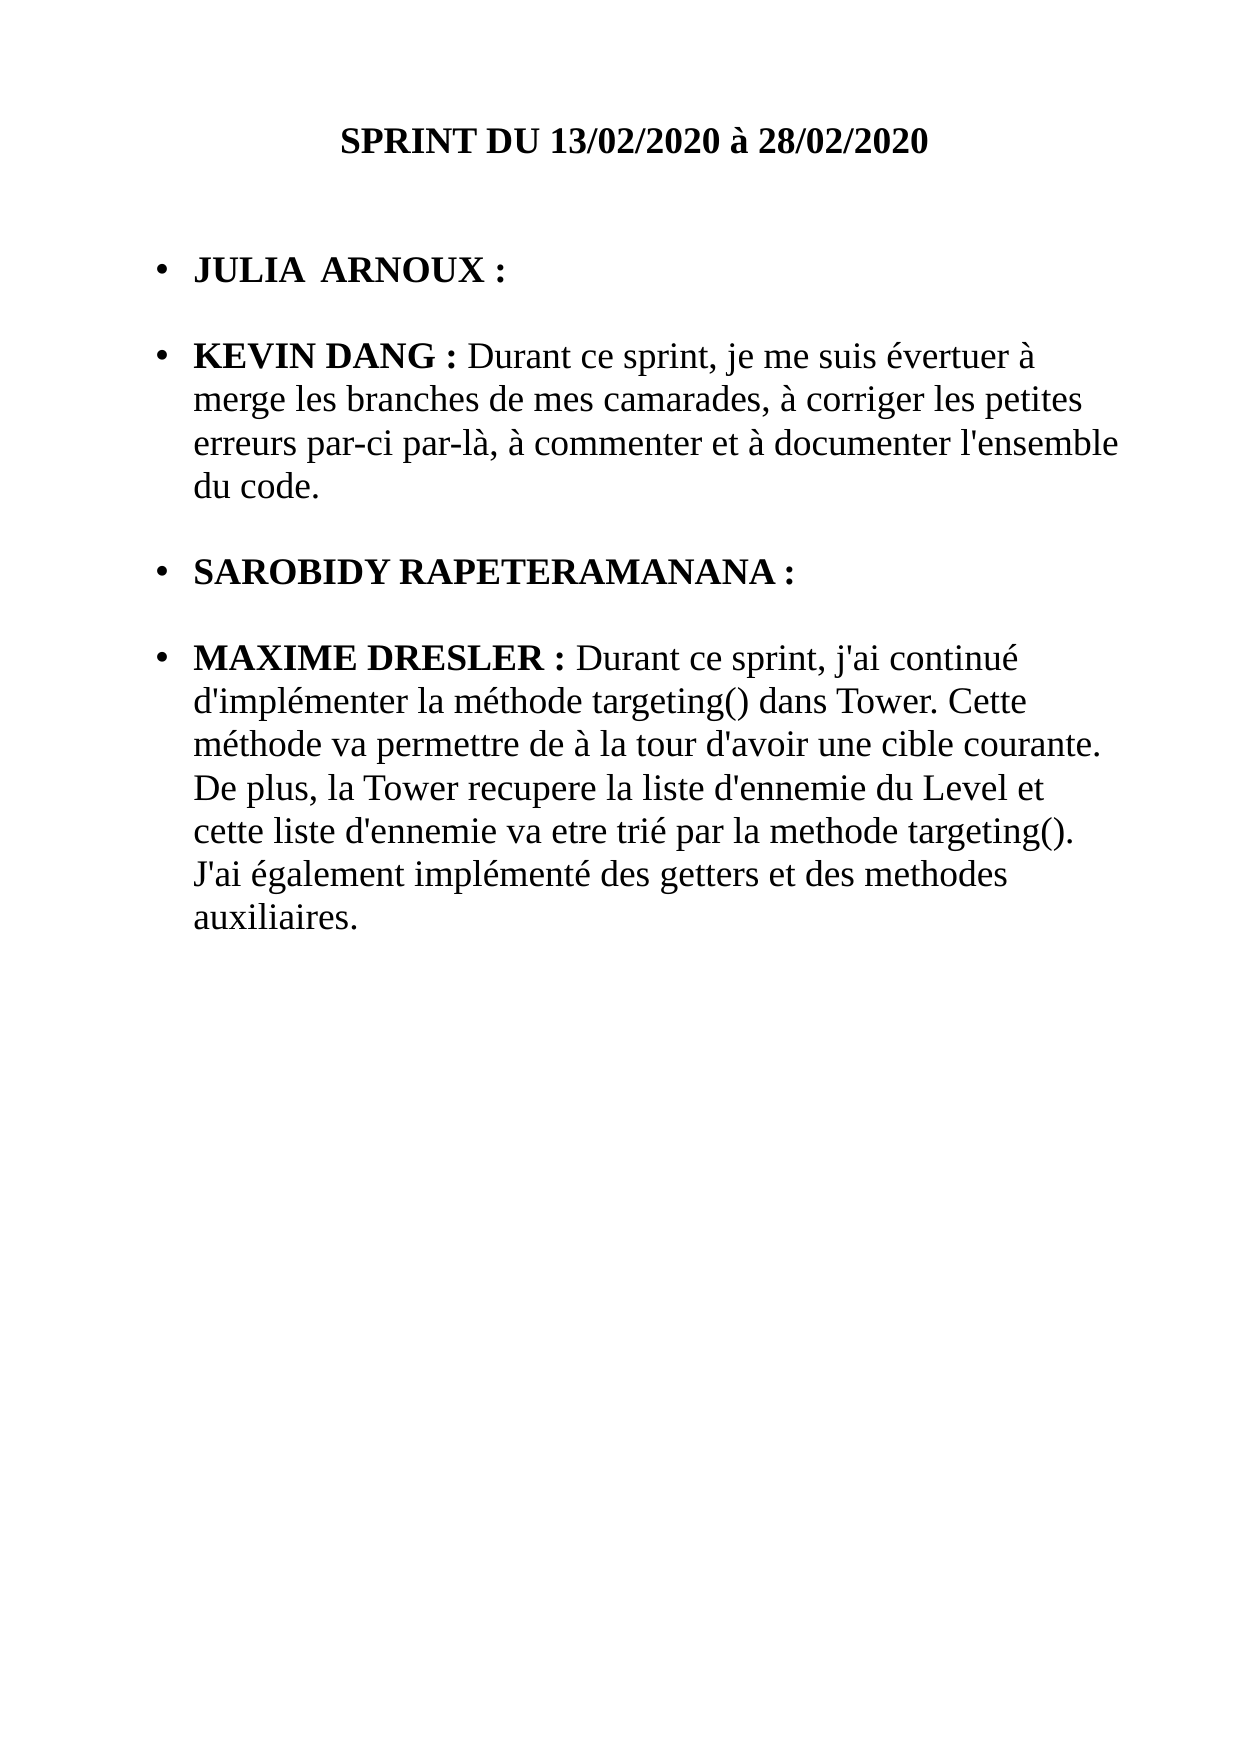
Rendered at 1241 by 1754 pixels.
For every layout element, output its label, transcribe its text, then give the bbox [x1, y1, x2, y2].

list SAROBIDY RAPETERAMANANA : [156, 549, 1122, 592]
text SPRINT DU 13/02/2020 à 28/02/2020 [118, 118, 1122, 161]
list JULIA ARNOUX : [156, 247, 1122, 291]
list KEVIN DANG : Durant ce sprint, je me suis évertuer à merge les branches de mes camarades, à corriger les petites erreurs par-ci par-là, à commenter et à documenter l'ensemble du code. [156, 334, 1122, 506]
list De plus, la Tower recupere la liste d'ennemie du Level et cette liste d'ennemie va etre trié par la methode targeting(). J'ai également implémenté des getters et des methodes auxiliaires. [156, 765, 1122, 937]
list MAXIME DRESLER : Durant ce sprint, j'ai continué d'implémenter la méthode targeting() dans Tower. Cette méthode va permettre de à la tour d'avoir une cible courante. [156, 636, 1122, 765]
